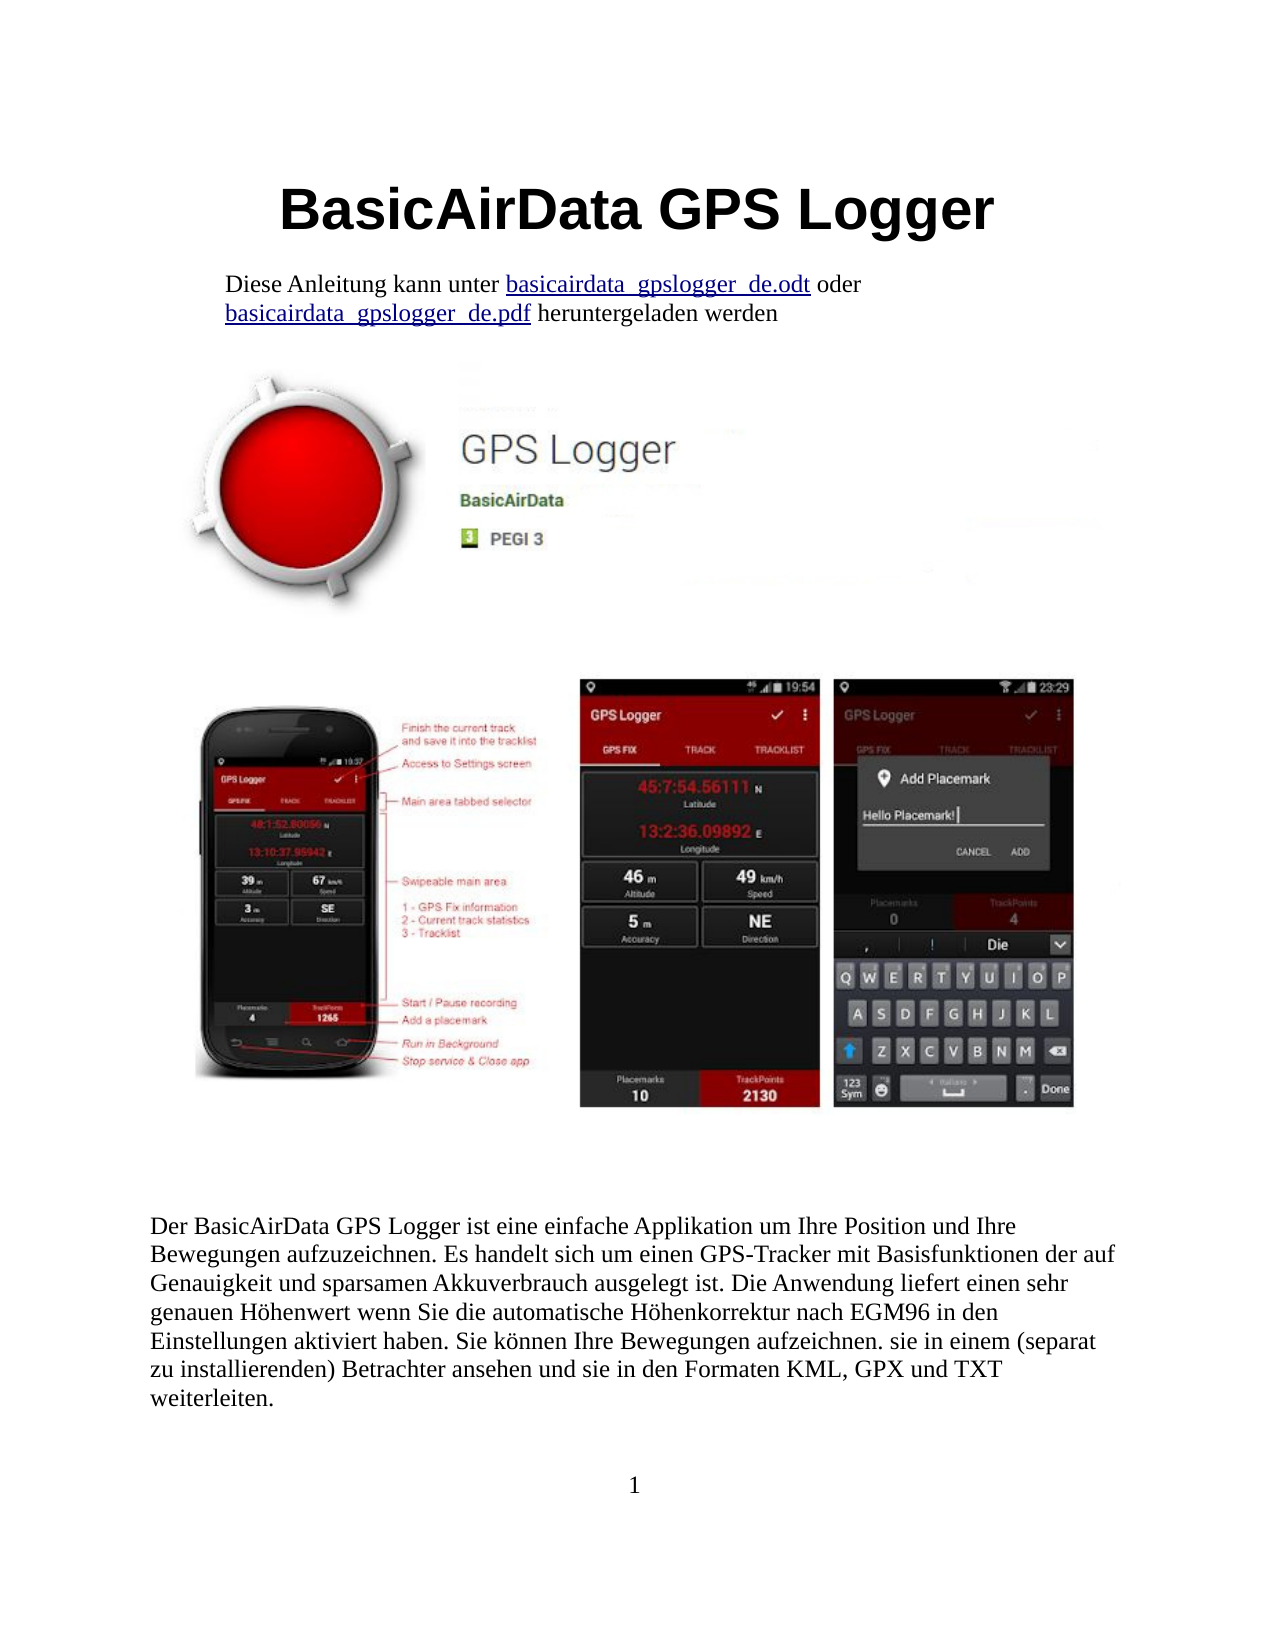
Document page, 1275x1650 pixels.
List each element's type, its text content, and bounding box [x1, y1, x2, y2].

text Der BasicAirData GPS Logger ist eine einfache Applikation um Ihre Position und Ihre Bewegungen aufzuzeichnen. Es handelt sich um einen GPS-Tracker mit Basisfunktionen der auf Genauigkeit und sparsamen Akkuverbrauch ausgelegt ist. Die Anwendung liefert einen sehr genauen Höhenwert wenn Sie die automatische Höhenkorrektur nach EGM96 in den Einstellungen aktiviert haben. Sie können Ihre Bewegungen aufzeichnen. sie in einem (separat zu installierenden) Betrachter ansehen und sie in den Formaten KML, GPX und TXT weiterleiten. [150, 1211, 1125, 1412]
text Diese Anleitung kann unter basicairdata_gpslogger_de.odt oder basicairdata_gpslogger_de.pdf heruntergeladen werden [225, 269, 1125, 327]
picture [150, 342, 1129, 1157]
title BasicAirData GPS Logger [150, 175, 1125, 242]
